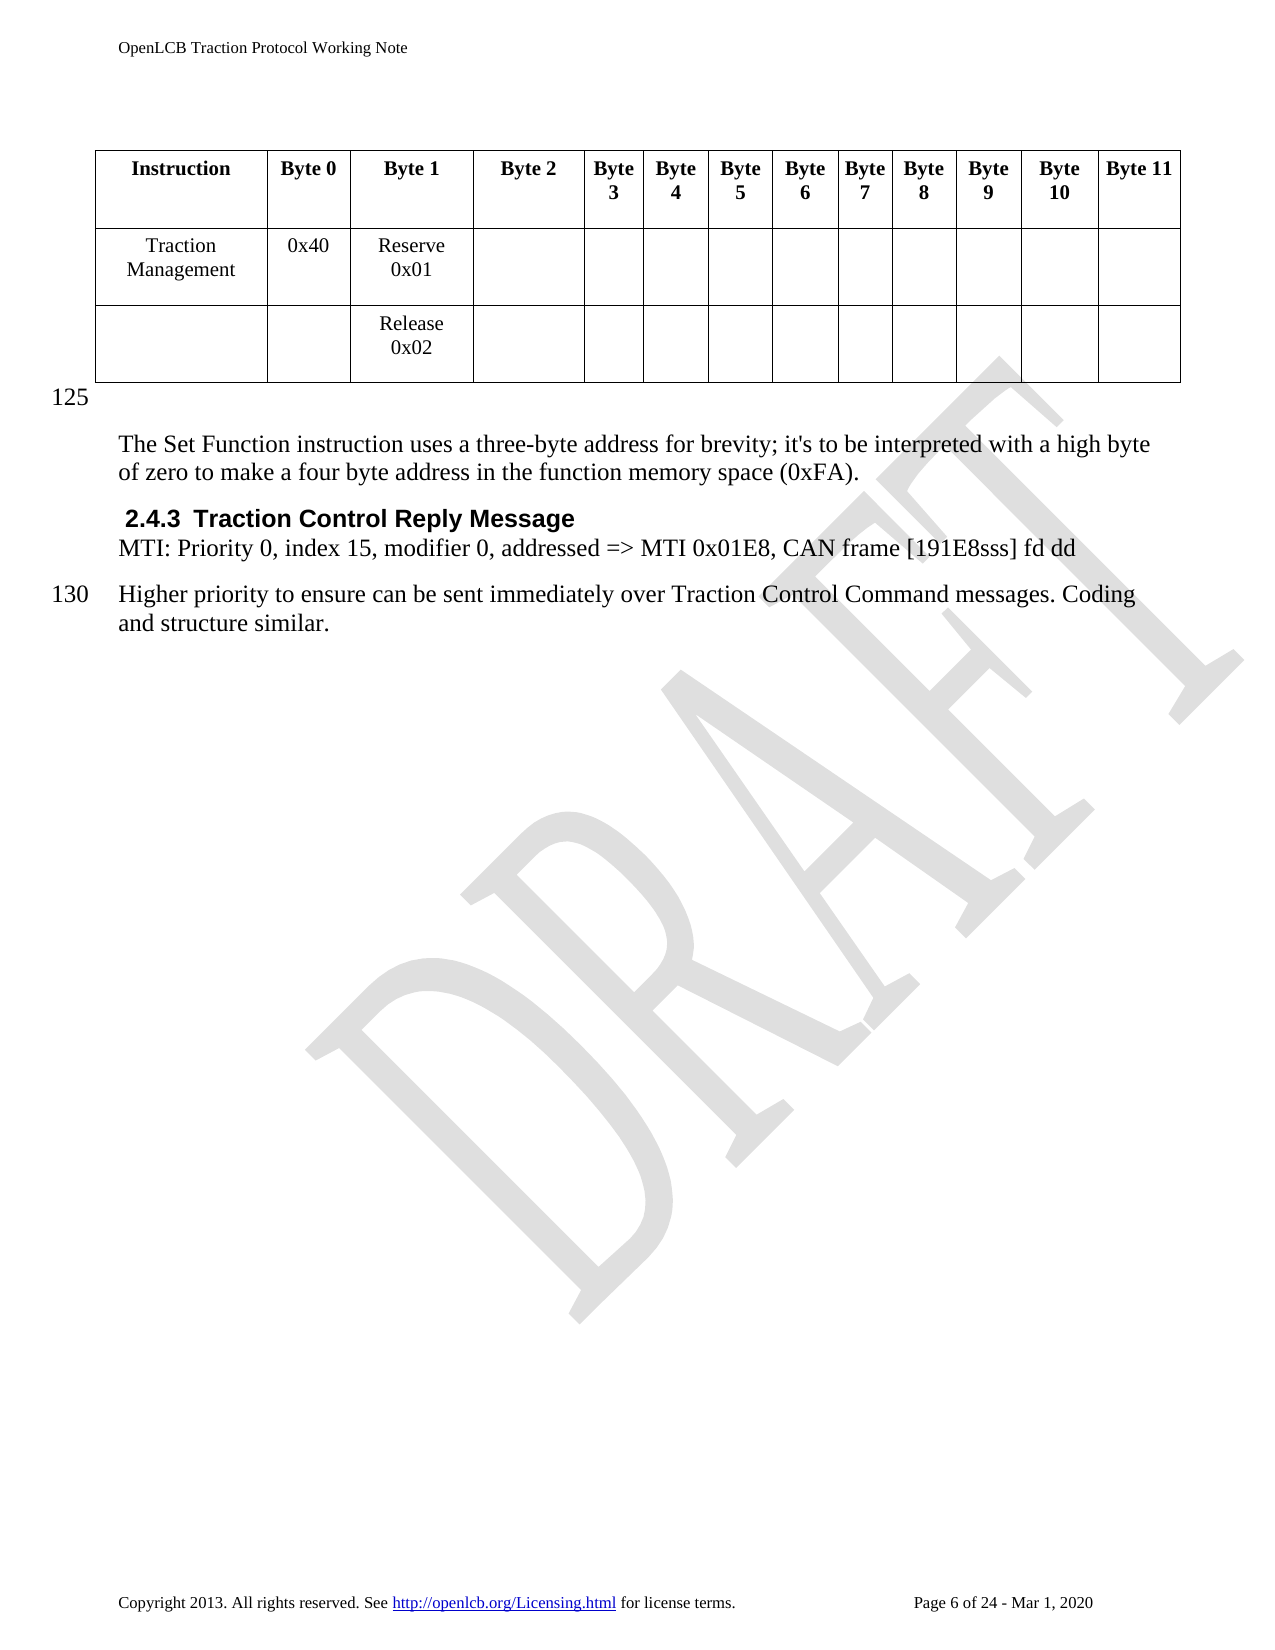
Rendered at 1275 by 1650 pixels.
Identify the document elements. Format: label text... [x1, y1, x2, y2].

table_header Instruction [96, 151, 267, 227]
table_cell [474, 229, 584, 305]
text MTI: Priority 0, index 15, modifier 0, addressed => MTI 0x01E8, CAN frame [191E8sss] fd dd [927, 533, 1059, 561]
text The Set Function instruction uses a three-byte address for brevity; it's to be interpreted with a high byte of zero to make a four byte address in the function memory space (0xFA). [970, 429, 1157, 486]
table_header Byte 6 [773, 151, 838, 227]
text MTI: Priority 0, index 15, modifier 0, addressed => MTI 0x01E8, CAN frame [191E8sss] fd dd [118, 533, 820, 561]
table_cell [773, 229, 838, 305]
table_cell [957, 306, 1021, 382]
table_header Byte 4 [644, 151, 708, 227]
table_header Byte 2 [474, 151, 584, 227]
table_header Byte 3 [585, 151, 643, 227]
table_cell [957, 229, 1021, 305]
table_header Byte 9 [957, 151, 1021, 227]
table_cell [268, 306, 350, 382]
table_cell [644, 229, 708, 305]
table_cell Traction Management [96, 229, 267, 305]
table_cell [839, 229, 892, 305]
text MTI: Priority 0, index 15, modifier 0, addressed => MTI 0x01E8, CAN frame [191E8sss] fd dd [832, 533, 918, 561]
text The Set Function instruction uses a three-byte address for brevity; it's to be interpreted with a high byte of zero to make a four byte address in the function memory space (0xFA). [118, 429, 924, 486]
table_header Byte 0 [268, 151, 350, 227]
table_cell [1022, 229, 1098, 305]
table_cell [893, 306, 956, 382]
table_cell Reserve 0x01 [351, 229, 473, 305]
subtitle Traction Control Reply Message [118, 504, 849, 533]
table_header Byte 11 [1099, 151, 1180, 227]
subtitle [920, 504, 1031, 533]
table_cell [644, 306, 708, 382]
table_cell [474, 306, 584, 382]
table_cell [839, 306, 892, 382]
table_cell [709, 229, 772, 305]
table_header Byte 8 [893, 151, 956, 227]
text Higher priority to ensure can be sent immediately over Traction Control Command messages. Coding and structure similar. [819, 579, 1135, 637]
text Higher priority to ensure can be sent immediately over Traction Control Command messages. Coding and structure similar. [118, 579, 834, 637]
table_cell [96, 306, 267, 382]
subtitle [1045, 504, 1157, 533]
table_cell [585, 306, 643, 382]
table_cell [1099, 229, 1180, 305]
table_cell [1022, 306, 1098, 382]
table_header Byte 1 [351, 151, 473, 227]
table_header Byte 10 [1022, 151, 1098, 227]
text MTI: Priority 0, index 15, modifier 0, addressed => MTI 0x01E8, CAN frame [191E8sss] fd dd [1074, 533, 1157, 561]
table_cell [893, 229, 956, 305]
table_cell [585, 229, 643, 305]
table_header Byte 7 [839, 151, 892, 227]
table_cell Release 0x02 [351, 306, 473, 382]
subtitle [878, 504, 928, 533]
table_cell [1099, 306, 1180, 382]
table_cell [773, 306, 838, 382]
table_cell [709, 306, 772, 382]
table_cell 0x40 [268, 229, 350, 305]
table_header Byte 5 [709, 151, 772, 227]
